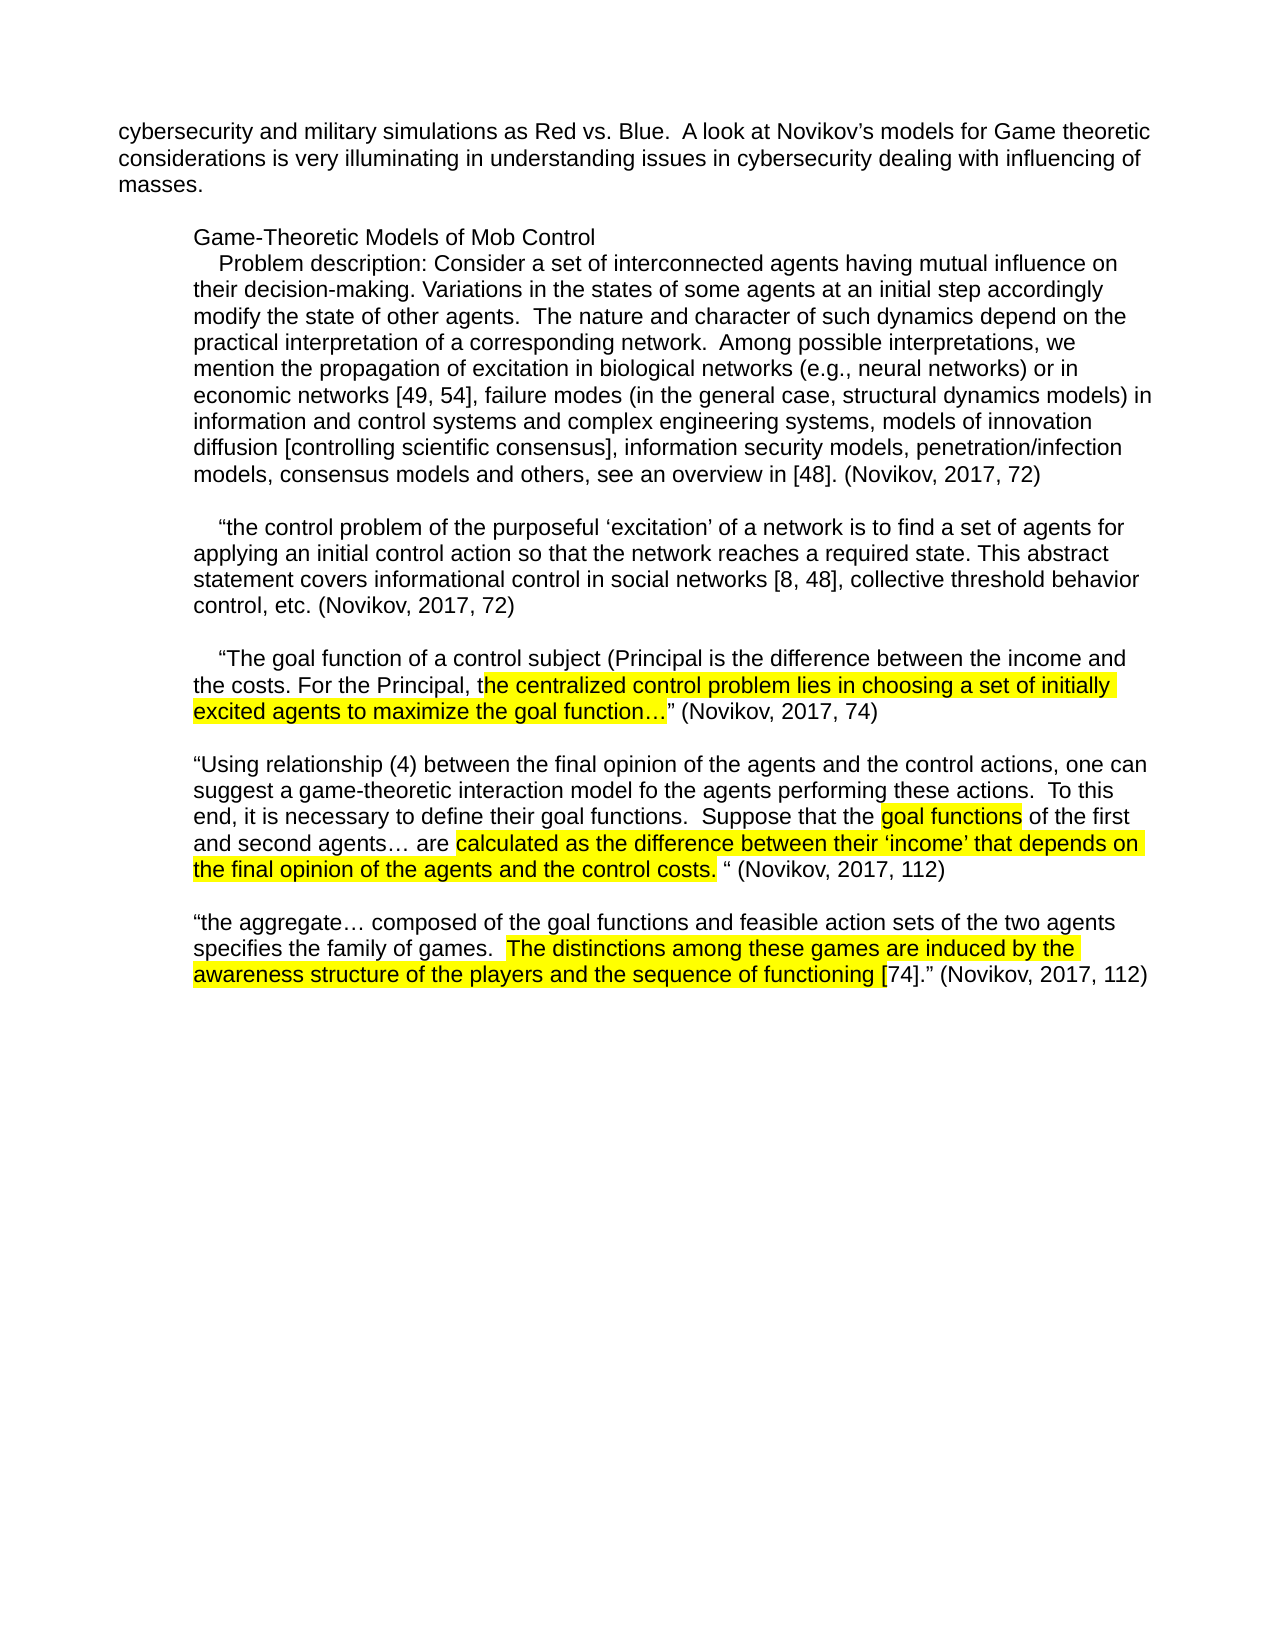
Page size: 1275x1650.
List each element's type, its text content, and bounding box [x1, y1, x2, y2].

text “the aggregate… composed of the goal functions and feasible action sets of the two agents specifies the family of games. The distinctions among these games are induced by the awareness structure of the players and the sequence of functioning [74].” (Novikov, 2017, 112) [193, 909, 1157, 988]
text cybersecurity and military simulations as Red vs. Blue. A look at Novikov’s models for Game theoretic considerations is very illuminating in understanding issues in cybersecurity dealing with influencing of masses. [118, 118, 1157, 197]
text Problem description: Consider a set of interconnected agents having mutual influence on their decision-making. Variations in the states of some agents at an initial step accordingly modify the state of other agents. The nature and character of such dynamics depend on the practical interpretation of a corresponding network. Among possible interpretations, we mention the propagation of excitation in biological networks (e.g., neural networks) or in economic networks [49, 54], failure modes (in the general case, structural dynamics models) in information and control systems and complex engineering systems, models of innovation diffusion [controlling scientific consensus], information security models, penetration/infection models, consensus models and others, see an overview in [48]. (Novikov, 2017, 72) [193, 250, 1157, 487]
text “the control problem of the purposeful ‘excitation’ of a network is to find a set of agents for applying an initial control action so that the network reaches a required state. This abstract statement covers informational control in social networks [8, 48], collective threshold behavior control, etc. (Novikov, 2017, 72) [193, 513, 1157, 619]
text “Using relationship (4) between the final opinion of the agents and the control actions, one can suggest a game-theoretic interaction model fo the agents performing these actions. To this end, it is necessary to define their goal functions. Suppose that the goal functions of the first and second agents… are calculated as the difference between their ‘income’ that depends on the final opinion of the agents and the control costs. “ (Novikov, 2017, 112) [193, 751, 1157, 882]
text “The goal function of a control subject (Principal is the difference between the income and the costs. For the Principal, the centralized control problem lies in choosing a set of initially excited agents to maximize the goal function…” (Novikov, 2017, 74) [193, 645, 1157, 724]
text Game-Theoretic Models of Mob Control [193, 223, 1157, 250]
